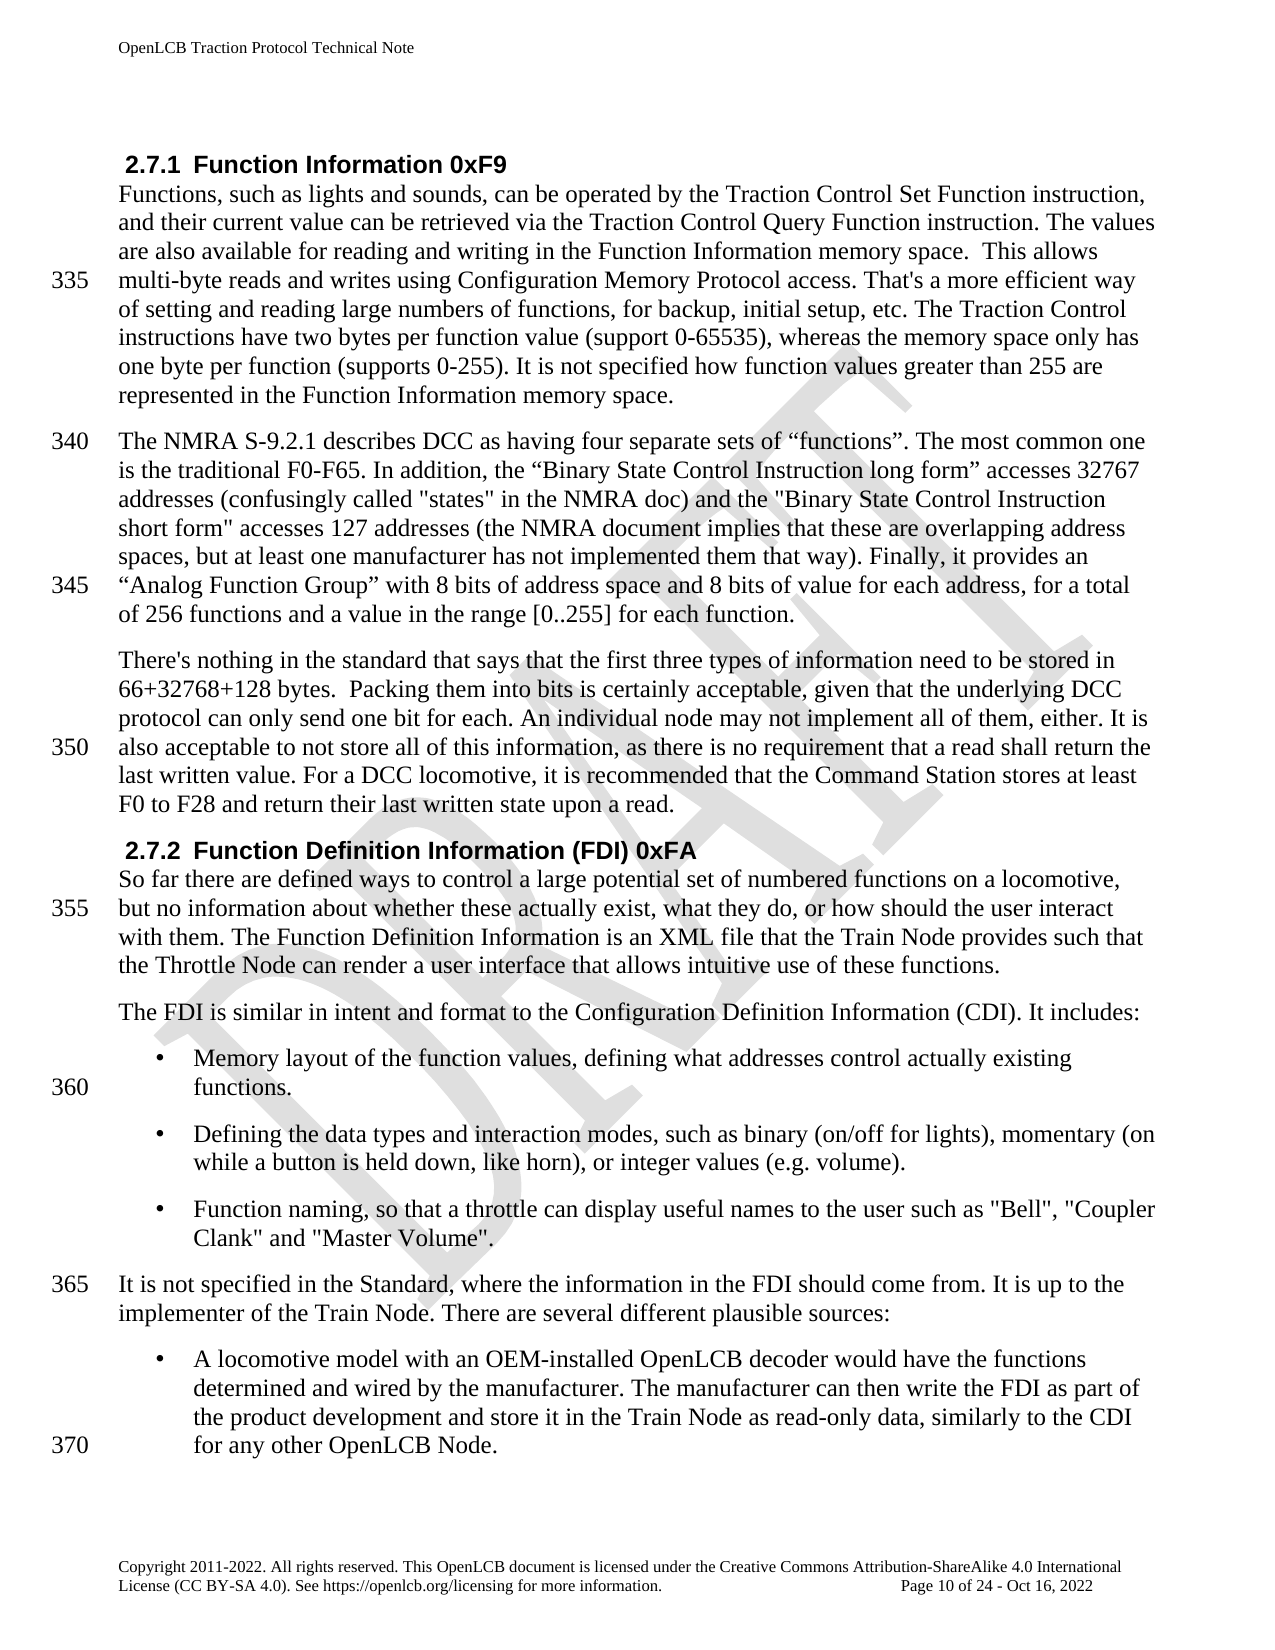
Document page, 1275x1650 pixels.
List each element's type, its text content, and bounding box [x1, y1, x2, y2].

list Memory layout of the function values, defining what addresses control actually existing functions. [239, 1043, 450, 1101]
text There's nothing in the standard that says that the first three types of information need to be stored in 66+32768+128 bytes. Packing them into bits is certainly acceptable, given that the underlying DCC protocol can only send one bit for each. An individual node may not implement all of them, either. It is also acceptable to not store all of this information, as there is no requirement that a read shall return the last written value. For a DCC locomotive, it is recommended that the Command Station stores at least F0 to F28 and return their last written state upon a read. [118, 645, 878, 818]
list Defining the data types and interaction modes, such as binary (on/off for lights), momentary (on while a button is held down, like horn), or integer values (e.g. volume). [315, 1119, 492, 1176]
list Function naming, so that a throttle can display useful names to the user such as "Bell", "Coupler Clank" and "Master Volume". [490, 1194, 1157, 1251]
text The FDI is similar in intent and format to the Configuration Definition Information (CDI). It includes: [118, 997, 190, 1026]
text So far there are defined ways to control a large potential set of numbered functions on a locomotive, but no information about whether these actually exist, what they do, or how should the user interact with them. The Function Definition Information is an XML file that the Train Node provides such that the Throttle Node can render a user interface that allows intuitive use of these functions. [118, 864, 442, 979]
text So far there are defined ways to control a large potential set of numbered functions on a locomotive, but no information about whether these actually exist, what they do, or how should the user interact with them. The Function Definition Information is an XML file that the Train Node provides such that the Throttle Node can render a user interface that allows intuitive use of these functions. [675, 864, 1157, 979]
text There's nothing in the standard that says that the first three types of information need to be stored in 66+32768+128 bytes. Packing them into bits is certainly acceptable, given that the underlying DCC protocol can only send one bit for each. An individual node may not implement all of them, either. It is also acceptable to not store all of this information, as there is no requirement that a read shall return the last written value. For a DCC locomotive, it is recommended that the Command Station stores at least F0 to F28 and return their last written state upon a read. [798, 645, 1157, 818]
text The FDI is similar in intent and format to the Configuration Definition Information (CDI). It includes: [503, 997, 633, 1026]
text It is not specified in the Standard, where the information in the FDI should come from. It is up to the implementer of the Train Node. There are several different plausible sources: [118, 1269, 1157, 1327]
text The NMRA S-9.2.1 describes DCC as having four separate sets of “functions”. The most common one is the traditional F0-F65. In addition, the “Binary State Control Instruction long form” accesses 32767 addresses (confusingly called "states" in the NMRA doc) and the "Binary State Control Instruction short form" accesses 127 addresses (the NMRA document implies that these are overlapping address spaces, but at least one manufacturer has not implemented them that way). Finally, it provides an “Analog Function Group” with 8 bits of address space and 8 bits of value for each address, for a total of 256 functions and a value in the range [0..255] for each function. [118, 426, 989, 628]
subtitle Function Information 0xF9 [118, 150, 1157, 179]
text Functions, such as lights and sounds, can be operated by the Traction Control Set Function instruction, and their current value can be retrieved via the Traction Control Query Function instruction. The values are also available for reading and writing in the Function Information memory space. This allows multi-byte reads and writes using Configuration Memory Protocol access. That's a more efficient way of setting and reading large numbers of functions, for backup, initial setup, etc. The Traction Control instructions have two bytes per function value (support 0-65535), whereas the memory space only has one byte per function (supports 0-255). It is not specified how function values greater than 255 are represented in the Function Information memory space. [118, 179, 1157, 409]
text The NMRA S-9.2.1 describes DCC as having four separate sets of “functions”. The most common one is the traditional F0-F65. In addition, the “Binary State Control Instruction long form” accesses 32767 addresses (confusingly called "states" in the NMRA doc) and the "Binary State Control Instruction short form" accesses 127 addresses (the NMRA document implies that these are overlapping address spaces, but at least one manufacturer has not implemented them that way). Finally, it provides an “Analog Function Group” with 8 bits of address space and 8 bits of value for each address, for a total of 256 functions and a value in the range [0..255] for each function. [830, 426, 1157, 628]
list Defining the data types and interaction modes, such as binary (on/off for lights), momentary (on while a button is held down, like horn), or integer values (e.g. volume). [156, 1119, 329, 1176]
list Memory layout of the function values, defining what addresses control actually existing functions. [549, 1043, 1157, 1101]
subtitle Function Definition Information (FDI) 0xFA [118, 836, 351, 864]
list Memory layout of the function values, defining what addresses control actually existing functions. [156, 1043, 254, 1101]
text So far there are defined ways to control a large potential set of numbered functions on a locomotive, but no information about whether these actually exist, what they do, or how should the user interact with them. The Function Definition Information is an XML file that the Train Node provides such that the Throttle Node can render a user interface that allows intuitive use of these functions. [370, 864, 515, 977]
text The FDI is similar in intent and format to the Configuration Definition Information (CDI). It includes: [214, 997, 377, 1026]
list A locomotive model with an OEM-installed OpenLCB decoder would have the functions determined and wired by the manufacturer. The manufacturer can then write the FDI as part of the product development and store it in the Train Node as read-only data, similarly to the CDI for any other OpenLCB Node. [156, 1344, 1157, 1459]
list Function naming, so that a throttle can display useful names to the user such as "Bell", "Coupler Clank" and "Master Volume". [156, 1194, 404, 1251]
text So far there are defined ways to control a large potential set of numbered functions on a locomotive, but no information about whether these actually exist, what they do, or how should the user interact with them. The Function Definition Information is an XML file that the Train Node provides such that the Throttle Node can render a user interface that allows intuitive use of these functions. [516, 864, 718, 979]
text There's nothing in the standard that says that the first three types of information need to be stored in 66+32768+128 bytes. Packing them into bits is certainly acceptable, given that the underlying DCC protocol can only send one bit for each. An individual node may not implement all of them, either. It is also acceptable to not store all of this information, as there is no requirement that a read shall return the last written value. For a DCC locomotive, it is recommended that the Command Station stores at least F0 to F28 and return their last written state upon a read. [547, 703, 701, 818]
text The FDI is similar in intent and format to the Configuration Definition Information (CDI). It includes: [650, 997, 1157, 1026]
subtitle Function Definition Information (FDI) 0xFA [366, 836, 474, 864]
subtitle Function Definition Information (FDI) 0xFA [490, 836, 624, 864]
list Function naming, so that a throttle can display useful names to the user such as "Bell", "Coupler Clank" and "Master Volume". [390, 1194, 493, 1251]
text The FDI is similar in intent and format to the Configuration Definition Information (CDI). It includes: [394, 997, 489, 1026]
list Memory layout of the function values, defining what addresses control actually existing functions. [443, 1043, 564, 1101]
subtitle Function Definition Information (FDI) 0xFA [685, 836, 780, 864]
list Defining the data types and interaction modes, such as binary (on/off for lights), momentary (on while a button is held down, like horn), or integer values (e.g. volume). [501, 1119, 1157, 1176]
subtitle Function Definition Information (FDI) 0xFA [798, 836, 1157, 864]
